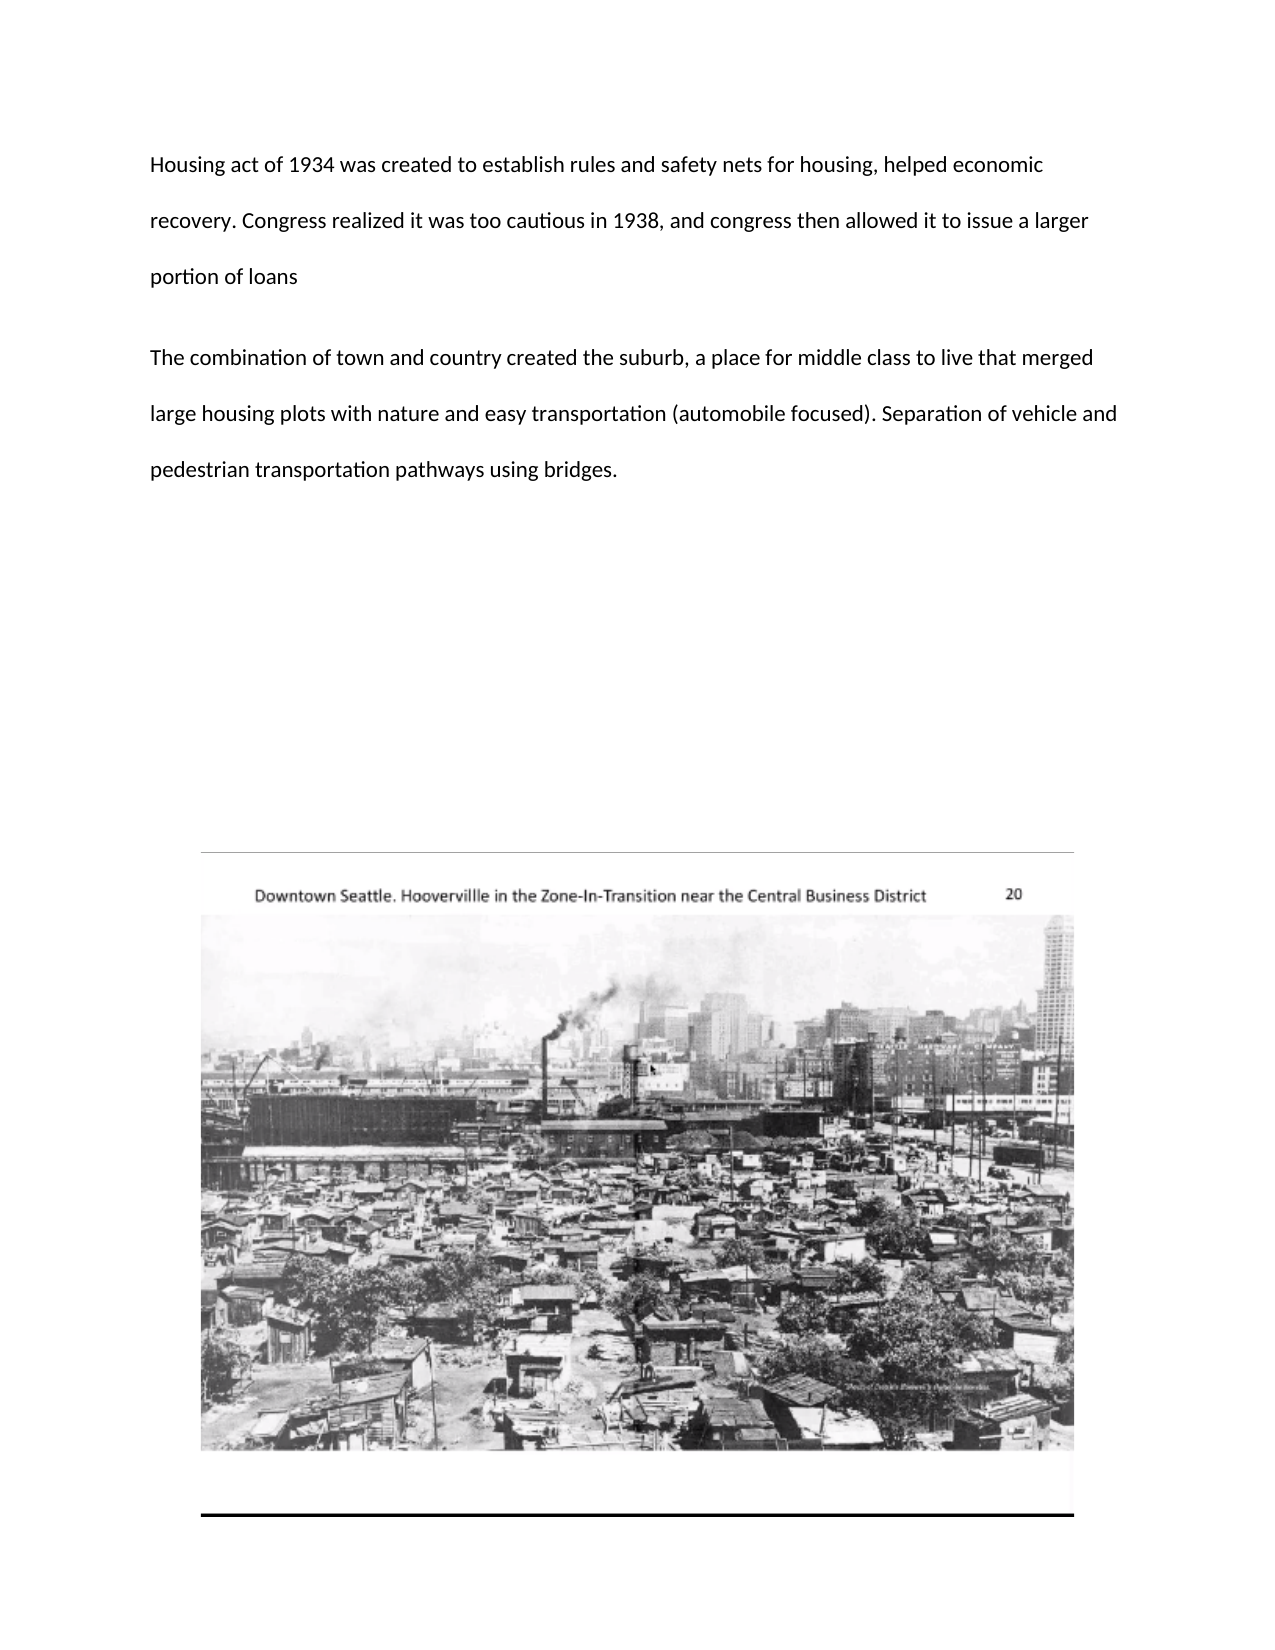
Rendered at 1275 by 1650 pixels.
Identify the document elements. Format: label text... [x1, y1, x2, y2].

text The combination of town and country created the suburb, a place for middle class to live that merged large housing plots with nature and easy transportation (automobile focused). Separation of vehicle and pedestrian transportation pathways using bridges. [150, 343, 1125, 483]
picture [200, 852, 1075, 1517]
text Housing act of 1934 was created to establish rules and safety nets for housing, helped economic recovery. Congress realized it was too cautious in 1938, and congress then allowed it to issue a larger portion of loans [150, 150, 1125, 290]
